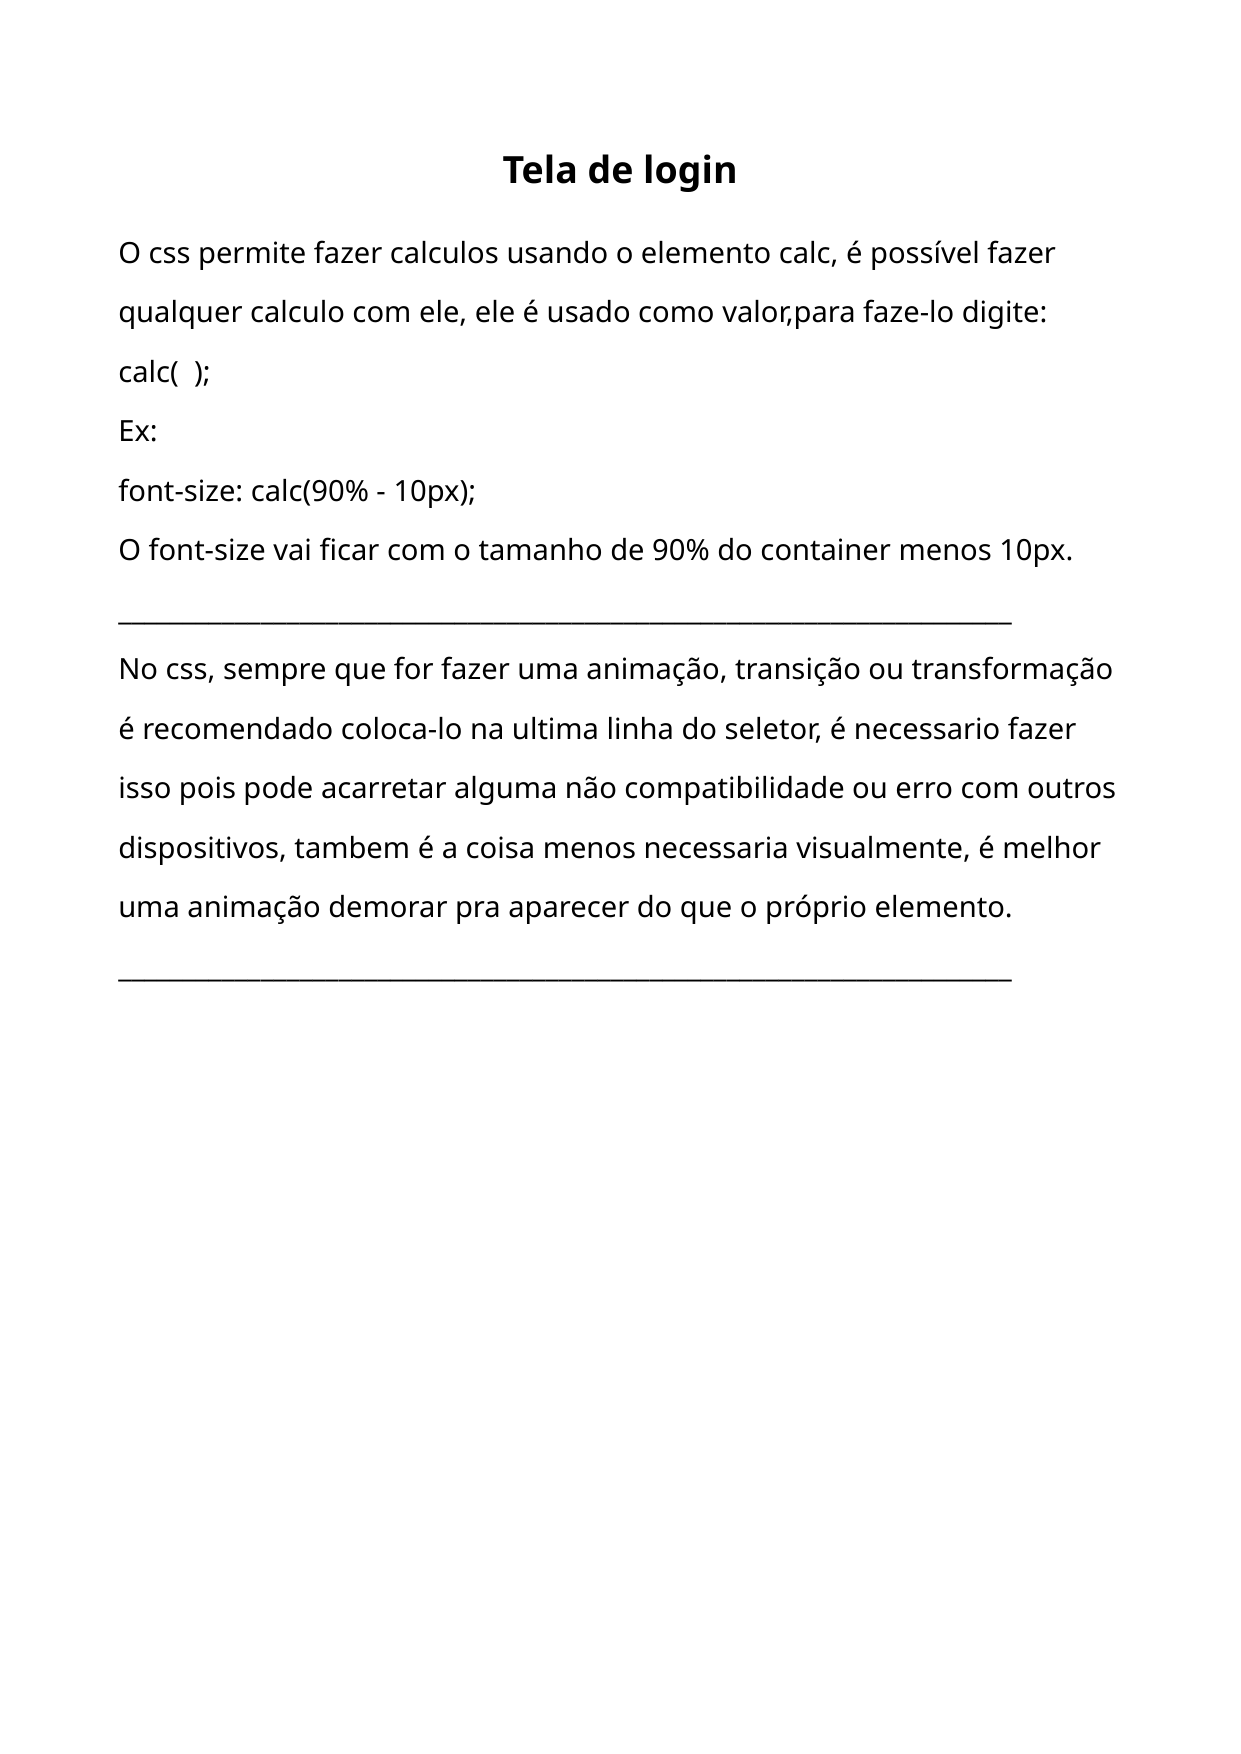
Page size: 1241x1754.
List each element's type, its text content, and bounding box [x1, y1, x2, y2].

text calc( ); [118, 351, 1122, 391]
text O font-size vai ficar com o tamanho de 90% do container menos 10px. [118, 529, 1122, 569]
text Ex: [118, 411, 1122, 450]
text _____________________________________________________________________ [118, 946, 1122, 986]
text No css, sempre que for fazer uma animação, transição ou transformação é recomendado coloca-lo na ultima linha do seletor, é necessario fazer isso pois pode acarretar alguma não compatibilidade ou erro com outros dispositivos, tambem é a coisa menos necessaria visualmente, é melhor uma animação demorar pra aparecer do que o próprio elemento. [118, 648, 1122, 926]
text font-size: calc(90% - 10px); [118, 470, 1122, 510]
subtitle Tela de login [118, 143, 1122, 194]
text _____________________________________________________________________ [118, 589, 1122, 629]
text O css permite fazer calculos usando o elemento calc, é possível fazer qualquer calculo com ele, ele é usado como valor,para faze-lo digite: [118, 232, 1122, 331]
